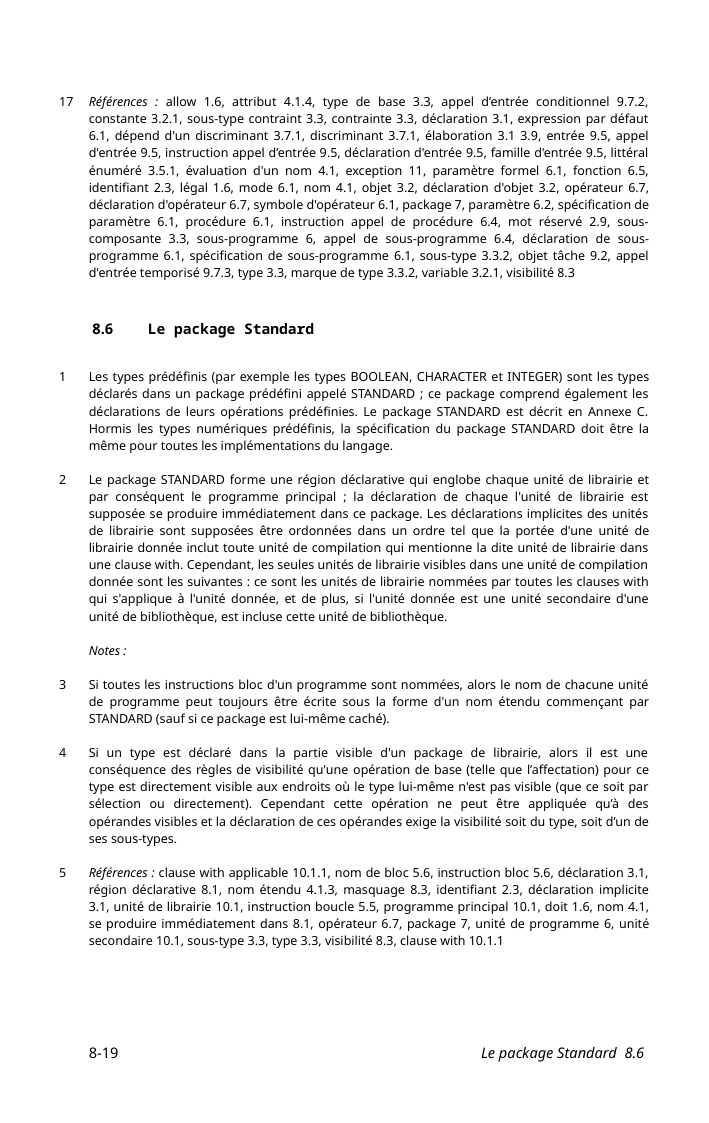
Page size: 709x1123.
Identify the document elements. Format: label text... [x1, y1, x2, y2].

text Si toutes les instructions bloc d'un programme sont nommées, alors le nom de chacune unité de programme peut toujours être écrite sous la forme d'un nom étendu commençant par STANDARD (sauf si ce package est lui-même caché). [88, 676, 649, 727]
text Si un type est déclaré dans la partie visible d'un package de librairie, alors il est une conséquence des règles de visibilité qu'une opération de base (telle que l’affectation) pour ce type est directement visible aux endroits où le type lui-même n'est pas visible (que ce soit par sélection ou directement). Cependant cette opération ne peut être appliquée qu’à des opérandes visibles et la déclaration de ces opérandes exige la visibilité soit du type, soit d’un de ses sous-types. [88, 744, 649, 847]
text Notes : [88, 642, 649, 659]
text Références : clause with applicable 10.1.1, nom de bloc 5.6, instruction bloc 5.6, déclaration 3.1, région déclarative 8.1, nom étendu 4.1.3, masquage 8.3, identifiant 2.3, déclaration implicite 3.1, unité de librairie 10.1, instruction boucle 5.5, programme principal 10.1, doit 1.6, nom 4.1, se produire immédiatement dans 8.1, opérateur 6.7, package 7, unité de programme 6, unité secondaire 10.1, sous-type 3.3, type 3.3, visibilité 8.3, clause with 10.1.1 [88, 864, 649, 949]
text Références : allow 1.6, attribut 4.1.4, type de base 3.3, appel d’entrée conditionnel 9.7.2, constante 3.2.1, sous-type contraint 3.3, contrainte 3.3, déclaration 3.1, expression par défaut 6.1, dépend d'un discriminant 3.7.1, discriminant 3.7.1, élaboration 3.1 3.9, entrée 9.5, appel d'entrée 9.5, instruction appel d’entrée 9.5, déclaration d'entrée 9.5, famille d'entrée 9.5, littéral énuméré 3.5.1, évaluation d'un nom 4.1, exception 11, paramètre formel 6.1, fonction 6.5, identifiant 2.3, légal 1.6, mode 6.1, nom 4.1, objet 3.2, déclaration d'objet 3.2, opérateur 6.7, déclaration d'opérateur 6.7, symbole d'opérateur 6.1, package 7, paramètre 6.2, spécification de paramètre 6.1, procédure 6.1, instruction appel de procédure 6.4, mot réservé 2.9, sous-composante 3.3, sous-programme 6, appel de sous-programme 6.4, déclaration de sous-programme 6.1, spécification de sous-programme 6.1, sous-type 3.3.2, objet tâche 9.2, appel d'entrée temporisé 9.7.3, type 3.3, marque de type 3.3.2, variable 3.2.1, visibilité 8.3 [88, 93, 649, 281]
text Les types prédéfinis (par exemple les types BOOLEAN, CHARACTER et INTEGER) sont les types déclarés dans un package prédéfini appelé STANDARD ; ce package comprend également les déclarations de leurs opérations prédéfinies. Le package STANDARD est décrit en Annexe C. Hormis les types numériques prédéfinis, la spécification du package STANDARD doit être la même pour toutes les implémentations du langage. [88, 368, 649, 454]
subtitle Le package Standard [88, 319, 649, 339]
text Le package STANDARD forme une région déclarative qui englobe chaque unité de librairie et par conséquent le programme principal ; la déclaration de chaque l'unité de librairie est supposée se produire immédiatement dans ce package. Les déclarations implicites des unités de librairie sont supposées être ordonnées dans un ordre tel que la portée d'une unité de librairie donnée inclut toute unité de compilation qui mentionne la dite unité de librairie dans une clause with. Cependant, les seules unités de librairie visibles dans une unité de compilation donnée sont les suivantes : ce sont les unités de librairie nommées par toutes les clauses with qui s'applique à l'unité donnée, et de plus, si l'unité donnée est une unité secondaire d'une unité de bibliothèque, est incluse cette unité de bibliothèque. [88, 471, 649, 625]
